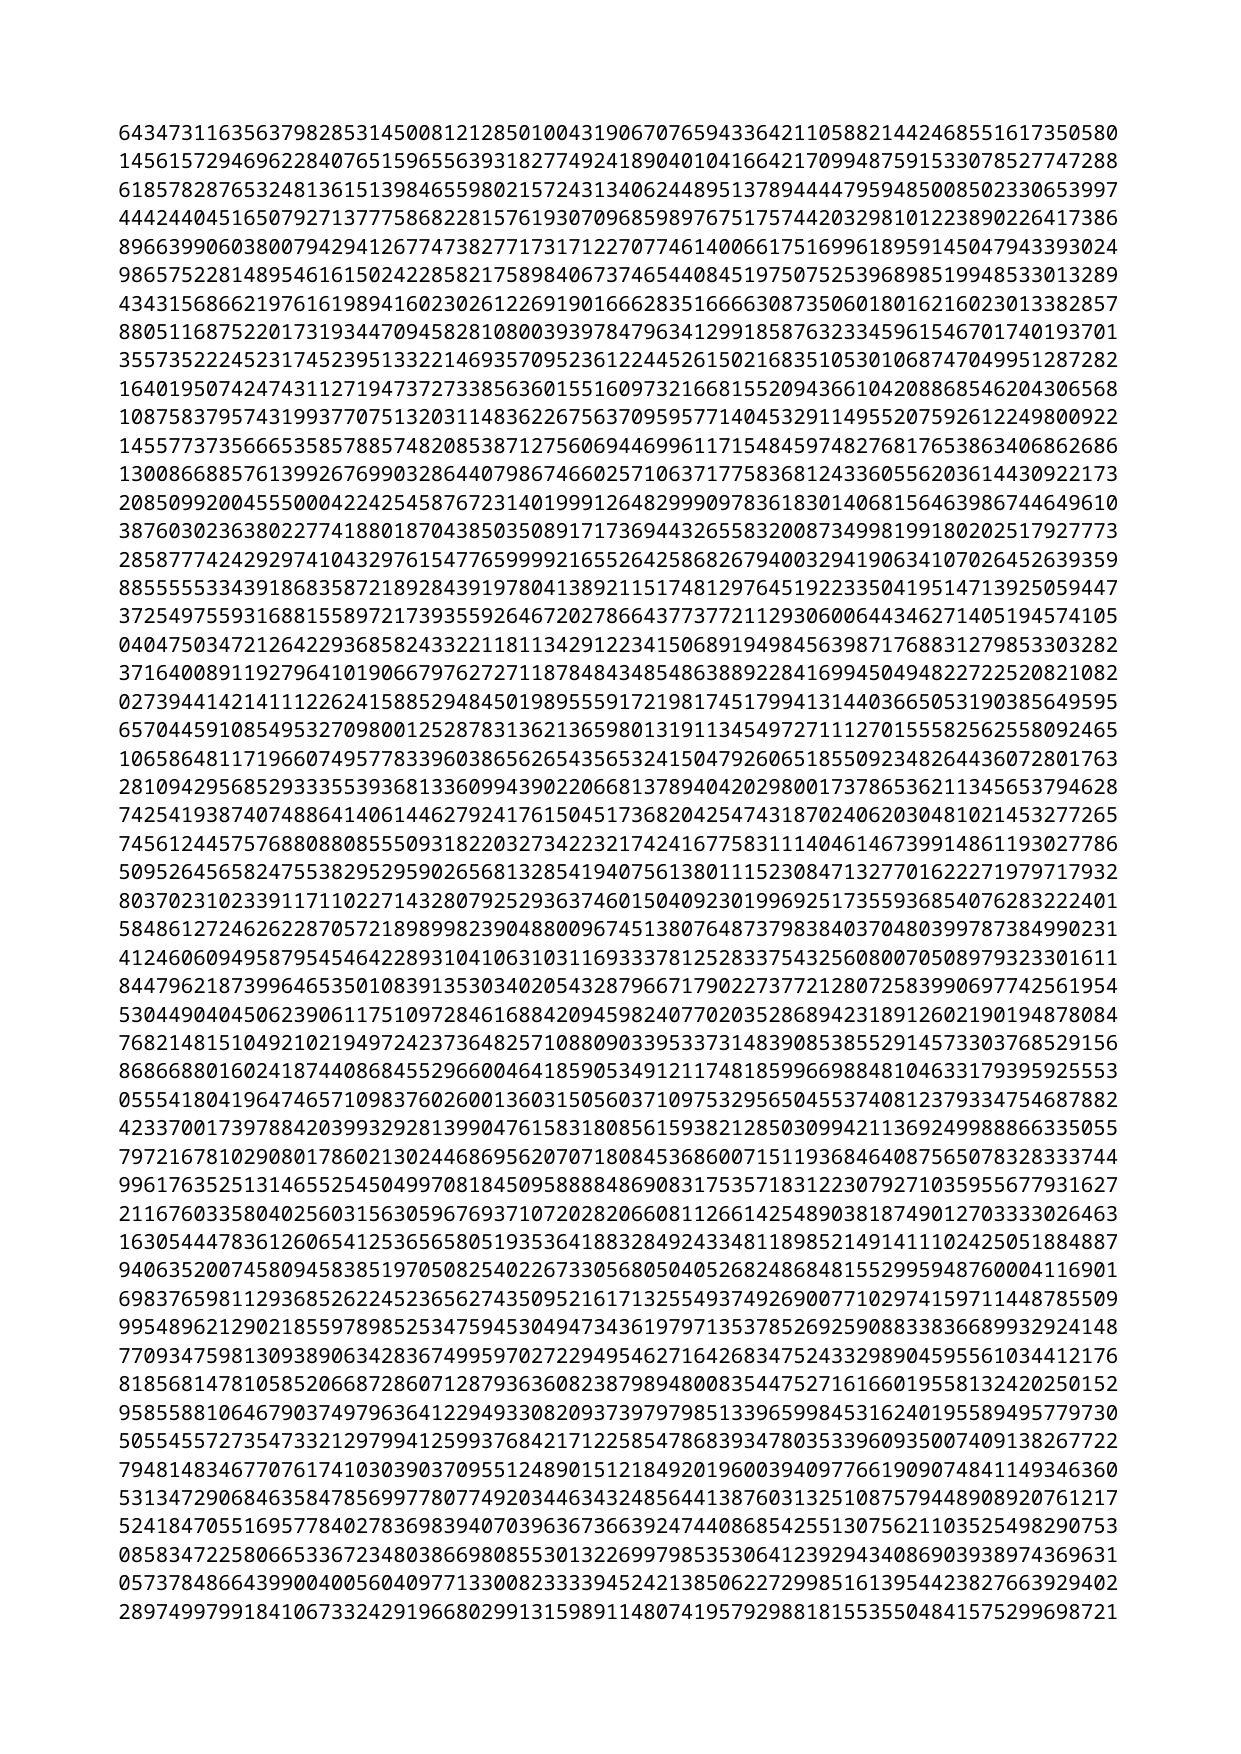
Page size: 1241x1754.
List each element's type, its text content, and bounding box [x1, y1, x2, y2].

text 6434731163563798285314500812128501004319067076594336421105882144246855161735058014561572946962284076515965563931827749241890401041664217099487591533078527747288618578287653248136151398465598021572431340624489513789444479594850085023306539974442440451650792713777586822815761930709685989767517574420329810122389022641738689663990603800794294126774738277173171227077461400661751699618959145047943393024986575228148954616150242285821758984067374654408451975075253968985199485330132894343156866219761619894160230261226919016662835166663087350601801621602301338285788051168752201731934470945828108003939784796341299185876323345961546701740193701355735222452317452395133221469357095236122445261502168351053010687470499512872821640195074247431127194737273385636015516097321668155209436610420886854620430656810875837957431993770751320311483622675637095957714045329114955207592612249800922145577373566653585788574820853871275606944699611715484597482768176538634068626861300866885761399267699032864407986746602571063717758368124336055620361443092217320850992004555000422425458767231401999126482999097836183014068156463986744649610387603023638022774188018704385035089171736944326558320087349981991802025179277732858777424292974104329761547765999921655264258682679400329419063410702645263935988555553343918683587218928439197804138921151748129764519223350419514713925059447372549755931688155897217393559264672027866437737721129306006443462714051945741050404750347212642293685824332211811342912234150689194984563987176883127985330328237164008911927964101906679762727118784843485486388922841699450494822722520821082027394414214111226241588529484501989555917219817451799413144036650531903856495956570445910854953270980012528783136213659801319113454972711127015558256255809246510658648117196607495778339603865626543565324150479260651855092348264436072801763281094295685293335539368133609943902206681378940420298001737865362113456537946287425419387407488641406144627924176150451736820425474318702406203048102145327726574561244575768808808555093182203273422321742416775831114046146739914861193027786509526456582475538295295902656813285419407561380111523084713277016222719797179328037023102339117110227143280792529363746015040923019969251735593685407628322240158486127246262287057218989982390488009674513807648737983840370480399787384990231412460609495879545464228931041063103116933378125283375432560800705089793233016118447962187399646535010839135303402054328796671790227377212807258399069774256195453044904045062390611751097284616884209459824077020352868942318912602190194878084768214815104921021949724237364825710880903395337314839085385529145733037685291568686688016024187440868455296600464185905349121174818599669884810463317939592555305554180419647465710983760260013603150560371097532956504553740812379334754687882423370017397884203993292813990476158318085615938212850309942113692499888663350557972167810290801786021302446869562070718084536860071511936846408756507832833374499617635251314655254504997081845095888848690831753571831223079271035955677931627211676033580402560315630596769371072028206608112661425489038187490127033330264631630544478361260654125365658051935364188328492433481189852149141110242505188488794063520074580945838519705082540226733056805040526824868481552995948760004116901698376598112936852622452365627435095216171325549374926900771029741597114487855099954896212902185597898525347594530494734361979713537852692590883383668993292414877093475981309389063428367499597027229495462716426834752433298904595561034412176818568147810585206687286071287936360823879894800835447527161660195581324202501529585588106467903749796364122949330820937397979851339659984531624019558949577973050554557273547332129799412599376842171225854786839347803533960935007409138267722794814834677076174103039037095512489015121849201960039409776619090748411493463605313472906846358478569977807749203446343248564413876031325108757944890892076121752418470551695778402783698394070396367366392474408685425513075621103525498290753085834722580665336723480386698085530132269979853530641239294340869039389743696310573784866439900400560409771330082333394524213850622729985161395442382766392940228974997991841067332429196680299131598911480741957929881815535504841575299698721 [118, 118, 1122, 1625]
